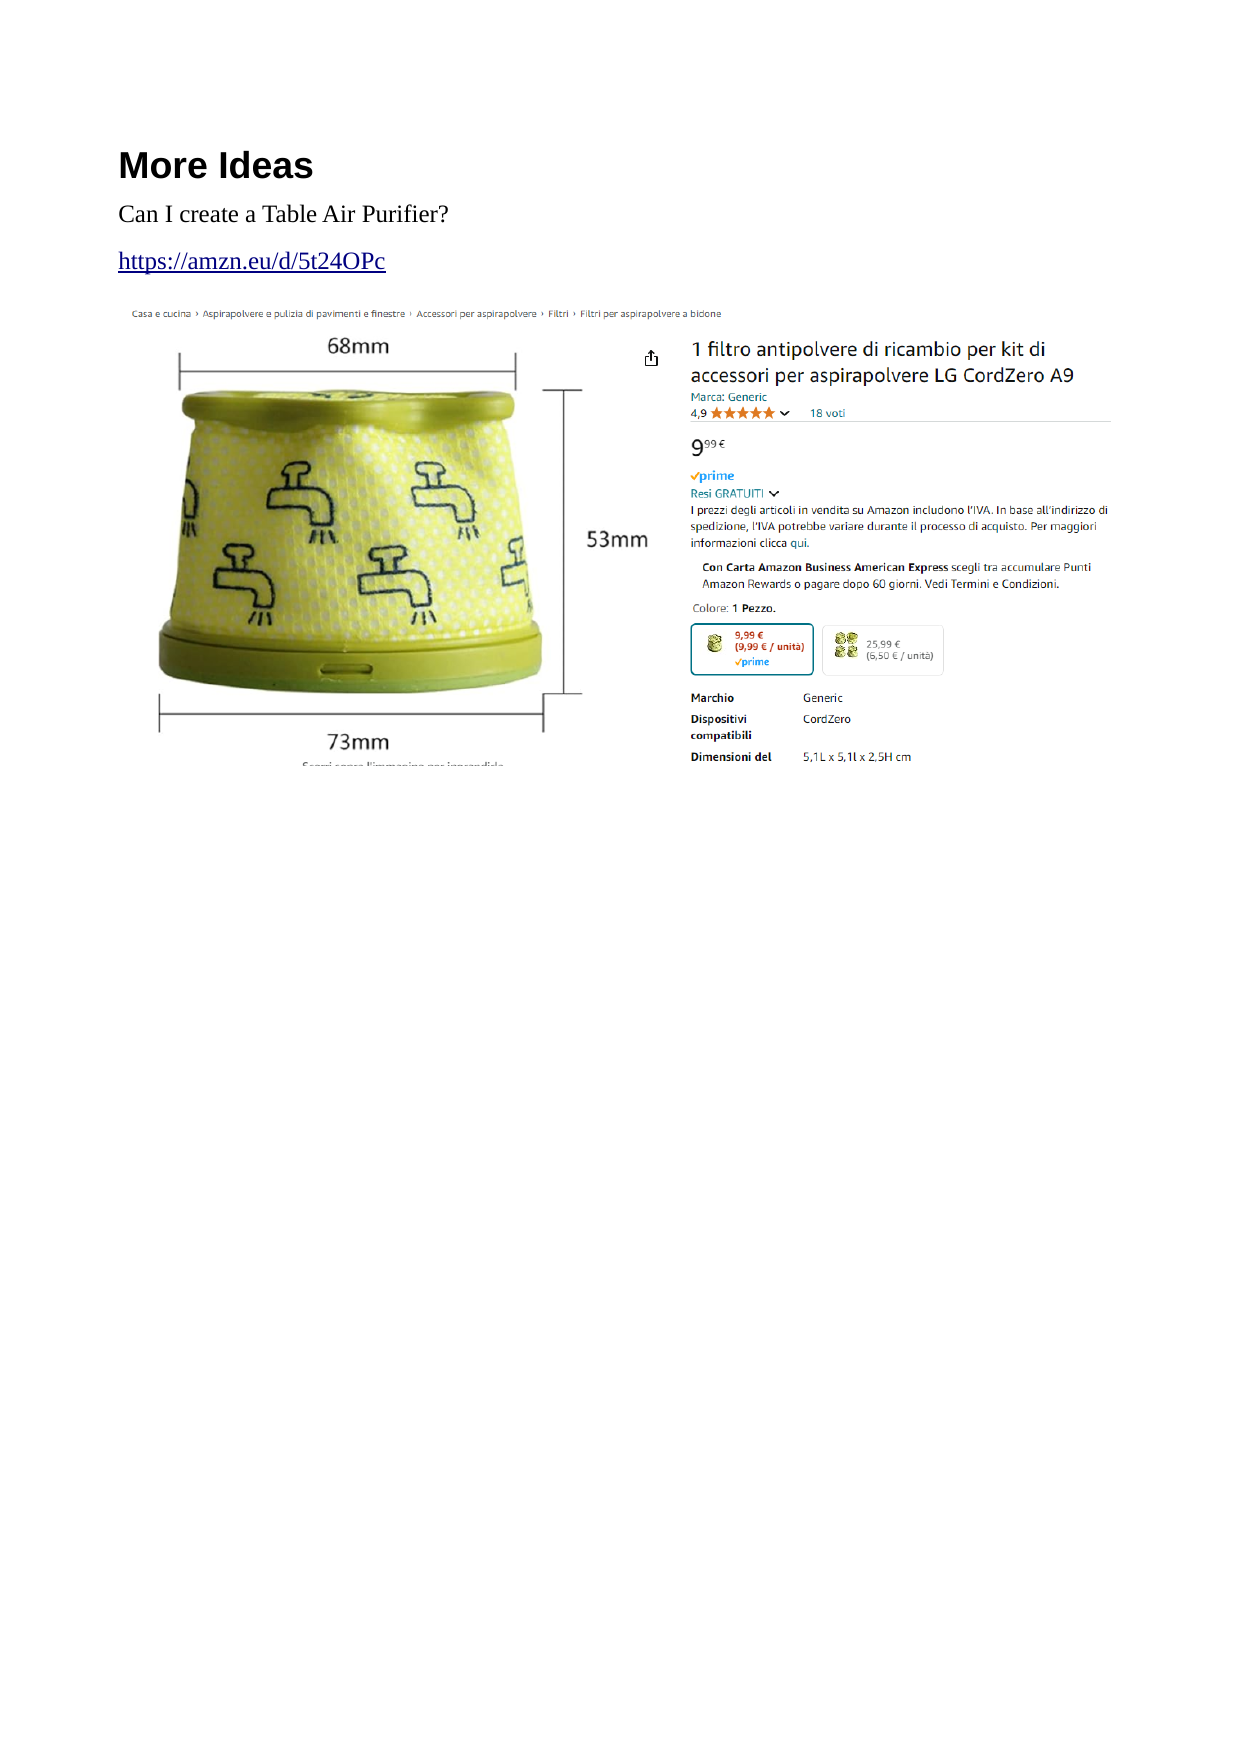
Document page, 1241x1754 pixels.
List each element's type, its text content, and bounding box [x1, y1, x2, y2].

picture [118, 293, 1123, 766]
subtitle More Ideas [118, 143, 1122, 186]
text https://amzn.eu/d/5t24OPc [118, 246, 1122, 275]
text Can I create a Table Air Purifier? [118, 199, 1122, 227]
